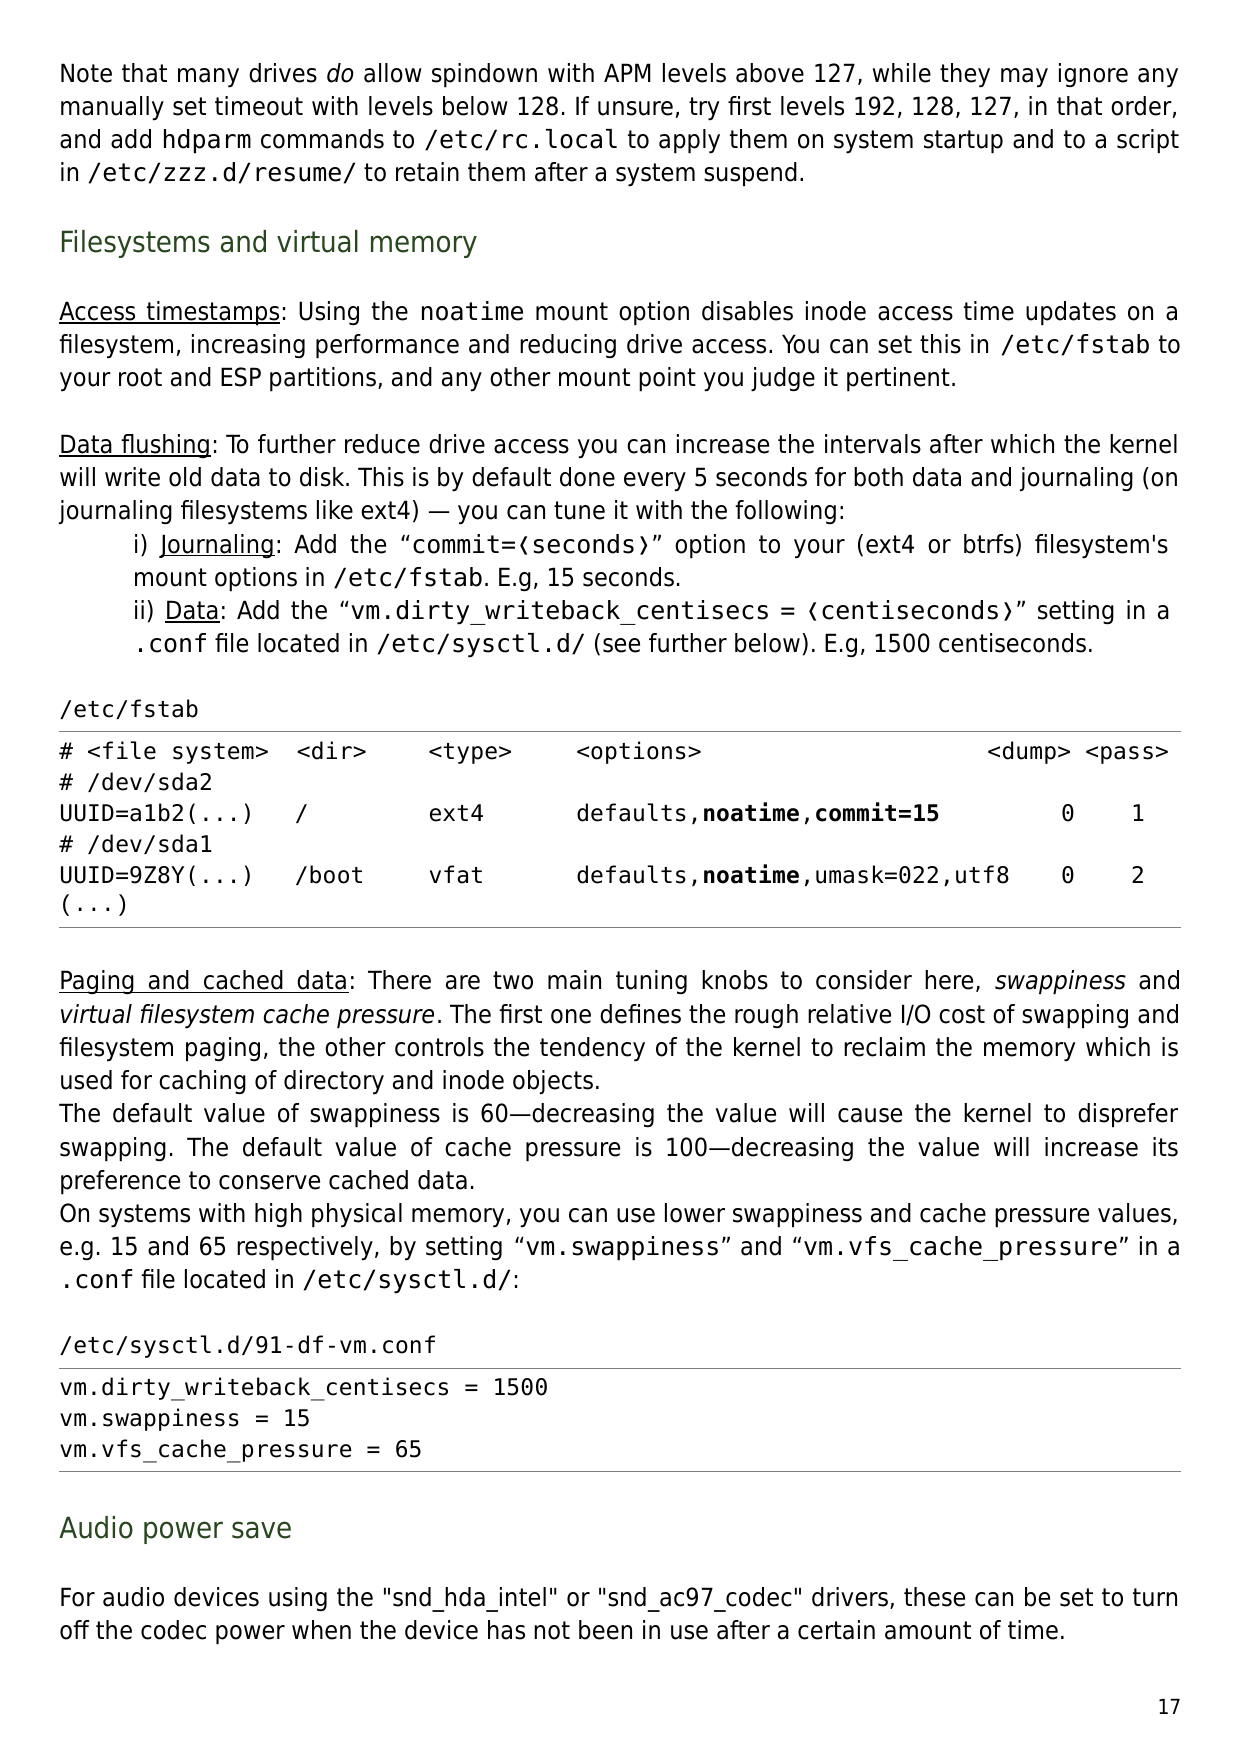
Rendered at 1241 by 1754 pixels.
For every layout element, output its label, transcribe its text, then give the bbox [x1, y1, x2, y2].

text /etc/sysctl.d/91-df-vm.conf [59, 1332, 1181, 1359]
text On systems with high physical memory, you can use lower swappiness and cache pressure values, e.g. 15 and 65 respectively, by setting “vm.swappiness” and “vm.vfs_cache_pressure” in a .conf file located in /etc/sysctl.d/: [59, 1199, 1181, 1295]
text Access timestamps: Using the noatime mount option disables inode access time updates on a filesystem, increasing performance and reducing drive access. You can set this in /etc/fstab to your root and ESP partitions, and any other mount point you judge it pertinent. [59, 297, 1181, 393]
text vm.dirty_writeback_centisecs = 1500 [59, 1374, 1181, 1401]
text /etc/fstab [59, 696, 1181, 723]
text vm.swappiness = 15 [59, 1405, 1181, 1432]
text UUID=9Z8Y(...) /boot vfat defaults,noatime,umask=022,utf8 0 2 [59, 862, 1181, 889]
text (...) [59, 893, 1181, 919]
text UUID=a1b2(...) / ext4 defaults,noatime,commit=15 0 1 [59, 800, 1181, 827]
text Paging and cached data: There are two main tuning knobs to consider here, swappiness and virtual filesystem cache pressure. The first one defines the rough relative I/O cost of swapping and filesystem paging, the other controls the tendency of the kernel to reclaim the memory which is used for caching of directory and inode objects. [59, 967, 1181, 1095]
text # /dev/sda2 [59, 769, 1181, 796]
text # /dev/sda1 [59, 831, 1181, 858]
subtitle Audio power save [59, 1511, 1181, 1545]
subtitle Filesystems and virtual memory [59, 225, 1181, 259]
text For audio devices using the "snd_hda_intel" or "snd_ac97_codec" drivers, these can be set to turn off the codec power when the device has not been in use after a certain amount of time. [59, 1583, 1181, 1646]
text # <file system> <dir> <type> <options> <dump> <pass> [59, 738, 1181, 765]
text Note that many drives do allow spindown with APM levels above 127, while they may ignore any manually set timeout with levels below 128. If unsure, try first levels 192, 128, 127, in that order, and add hdparm commands to /etc/rc.local to apply them on system startup and to a script in /etc/zzz.d/resume/ to retain them after a system suspend. [59, 59, 1181, 188]
text i) Journaling: Add the “commit=❬seconds❭” option to your (ext4 or btrfs) filesystem's mount options in /etc/fstab. E.g, 15 seconds. [59, 530, 1181, 592]
text Data flushing: To further reduce drive access you can increase the intervals after which the kernel will write old data to disk. This is by default done every 5 seconds for both data and journaling (on journaling filesystems like ext4) — you can tune it with the following: [59, 430, 1181, 526]
text vm.vfs_cache_pressure = 65 [59, 1436, 1181, 1463]
text The default value of swappiness is 60—decreasing the value will cause the kernel to disprefer swapping. The default value of cache pressure is 100—decreasing the value will increase its preference to conserve cached data. [59, 1100, 1181, 1195]
text ii) Data: Add the “vm.dirty_writeback_centisecs = ❬centiseconds❭” setting in a .conf file located in /etc/sysctl.d/ (see further below). E.g, 1500 centiseconds. [59, 596, 1181, 659]
